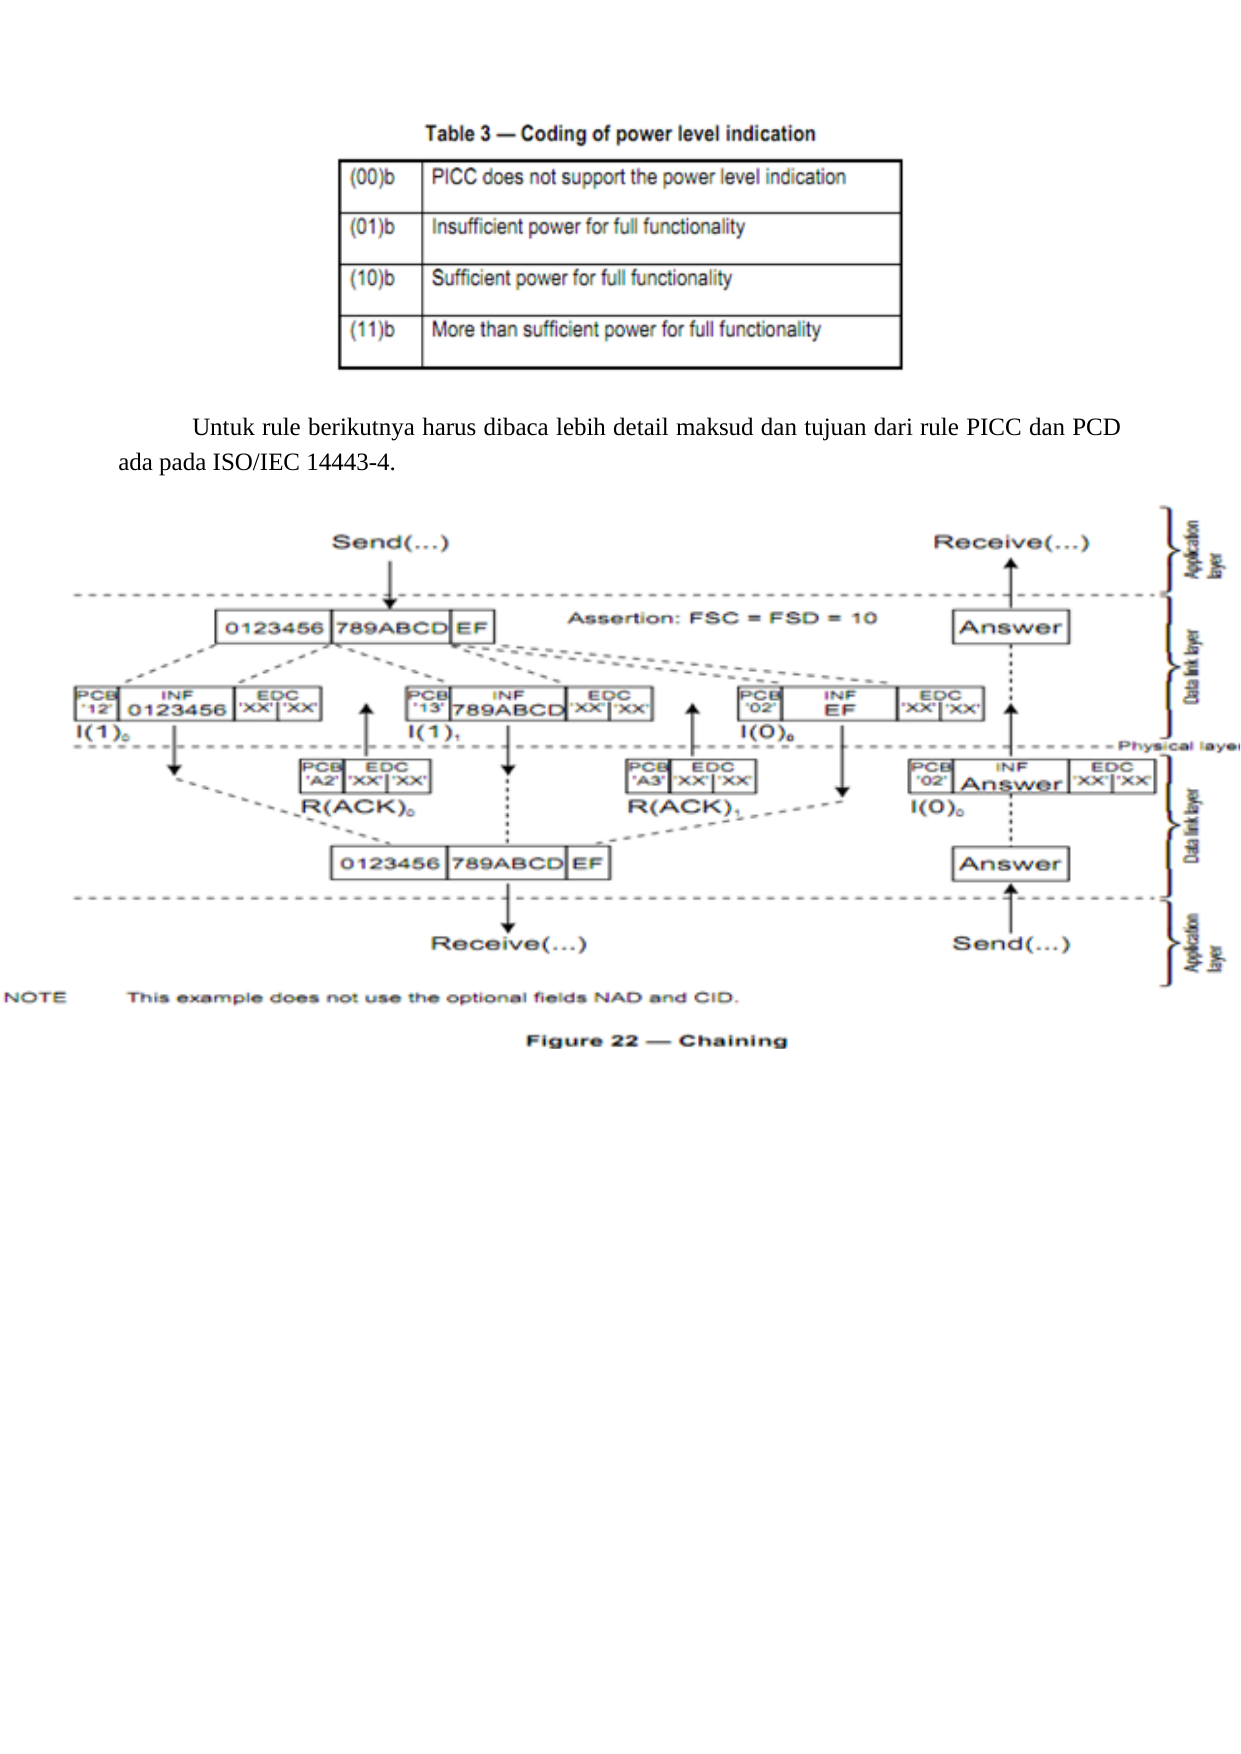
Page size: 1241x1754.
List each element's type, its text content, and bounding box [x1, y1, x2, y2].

text Untuk rule berikutnya harus dibaca lebih detail maksud dan tujuan dari rule PICC dan PCD ada pada ISO/IEC 14443-4. [118, 412, 1122, 476]
